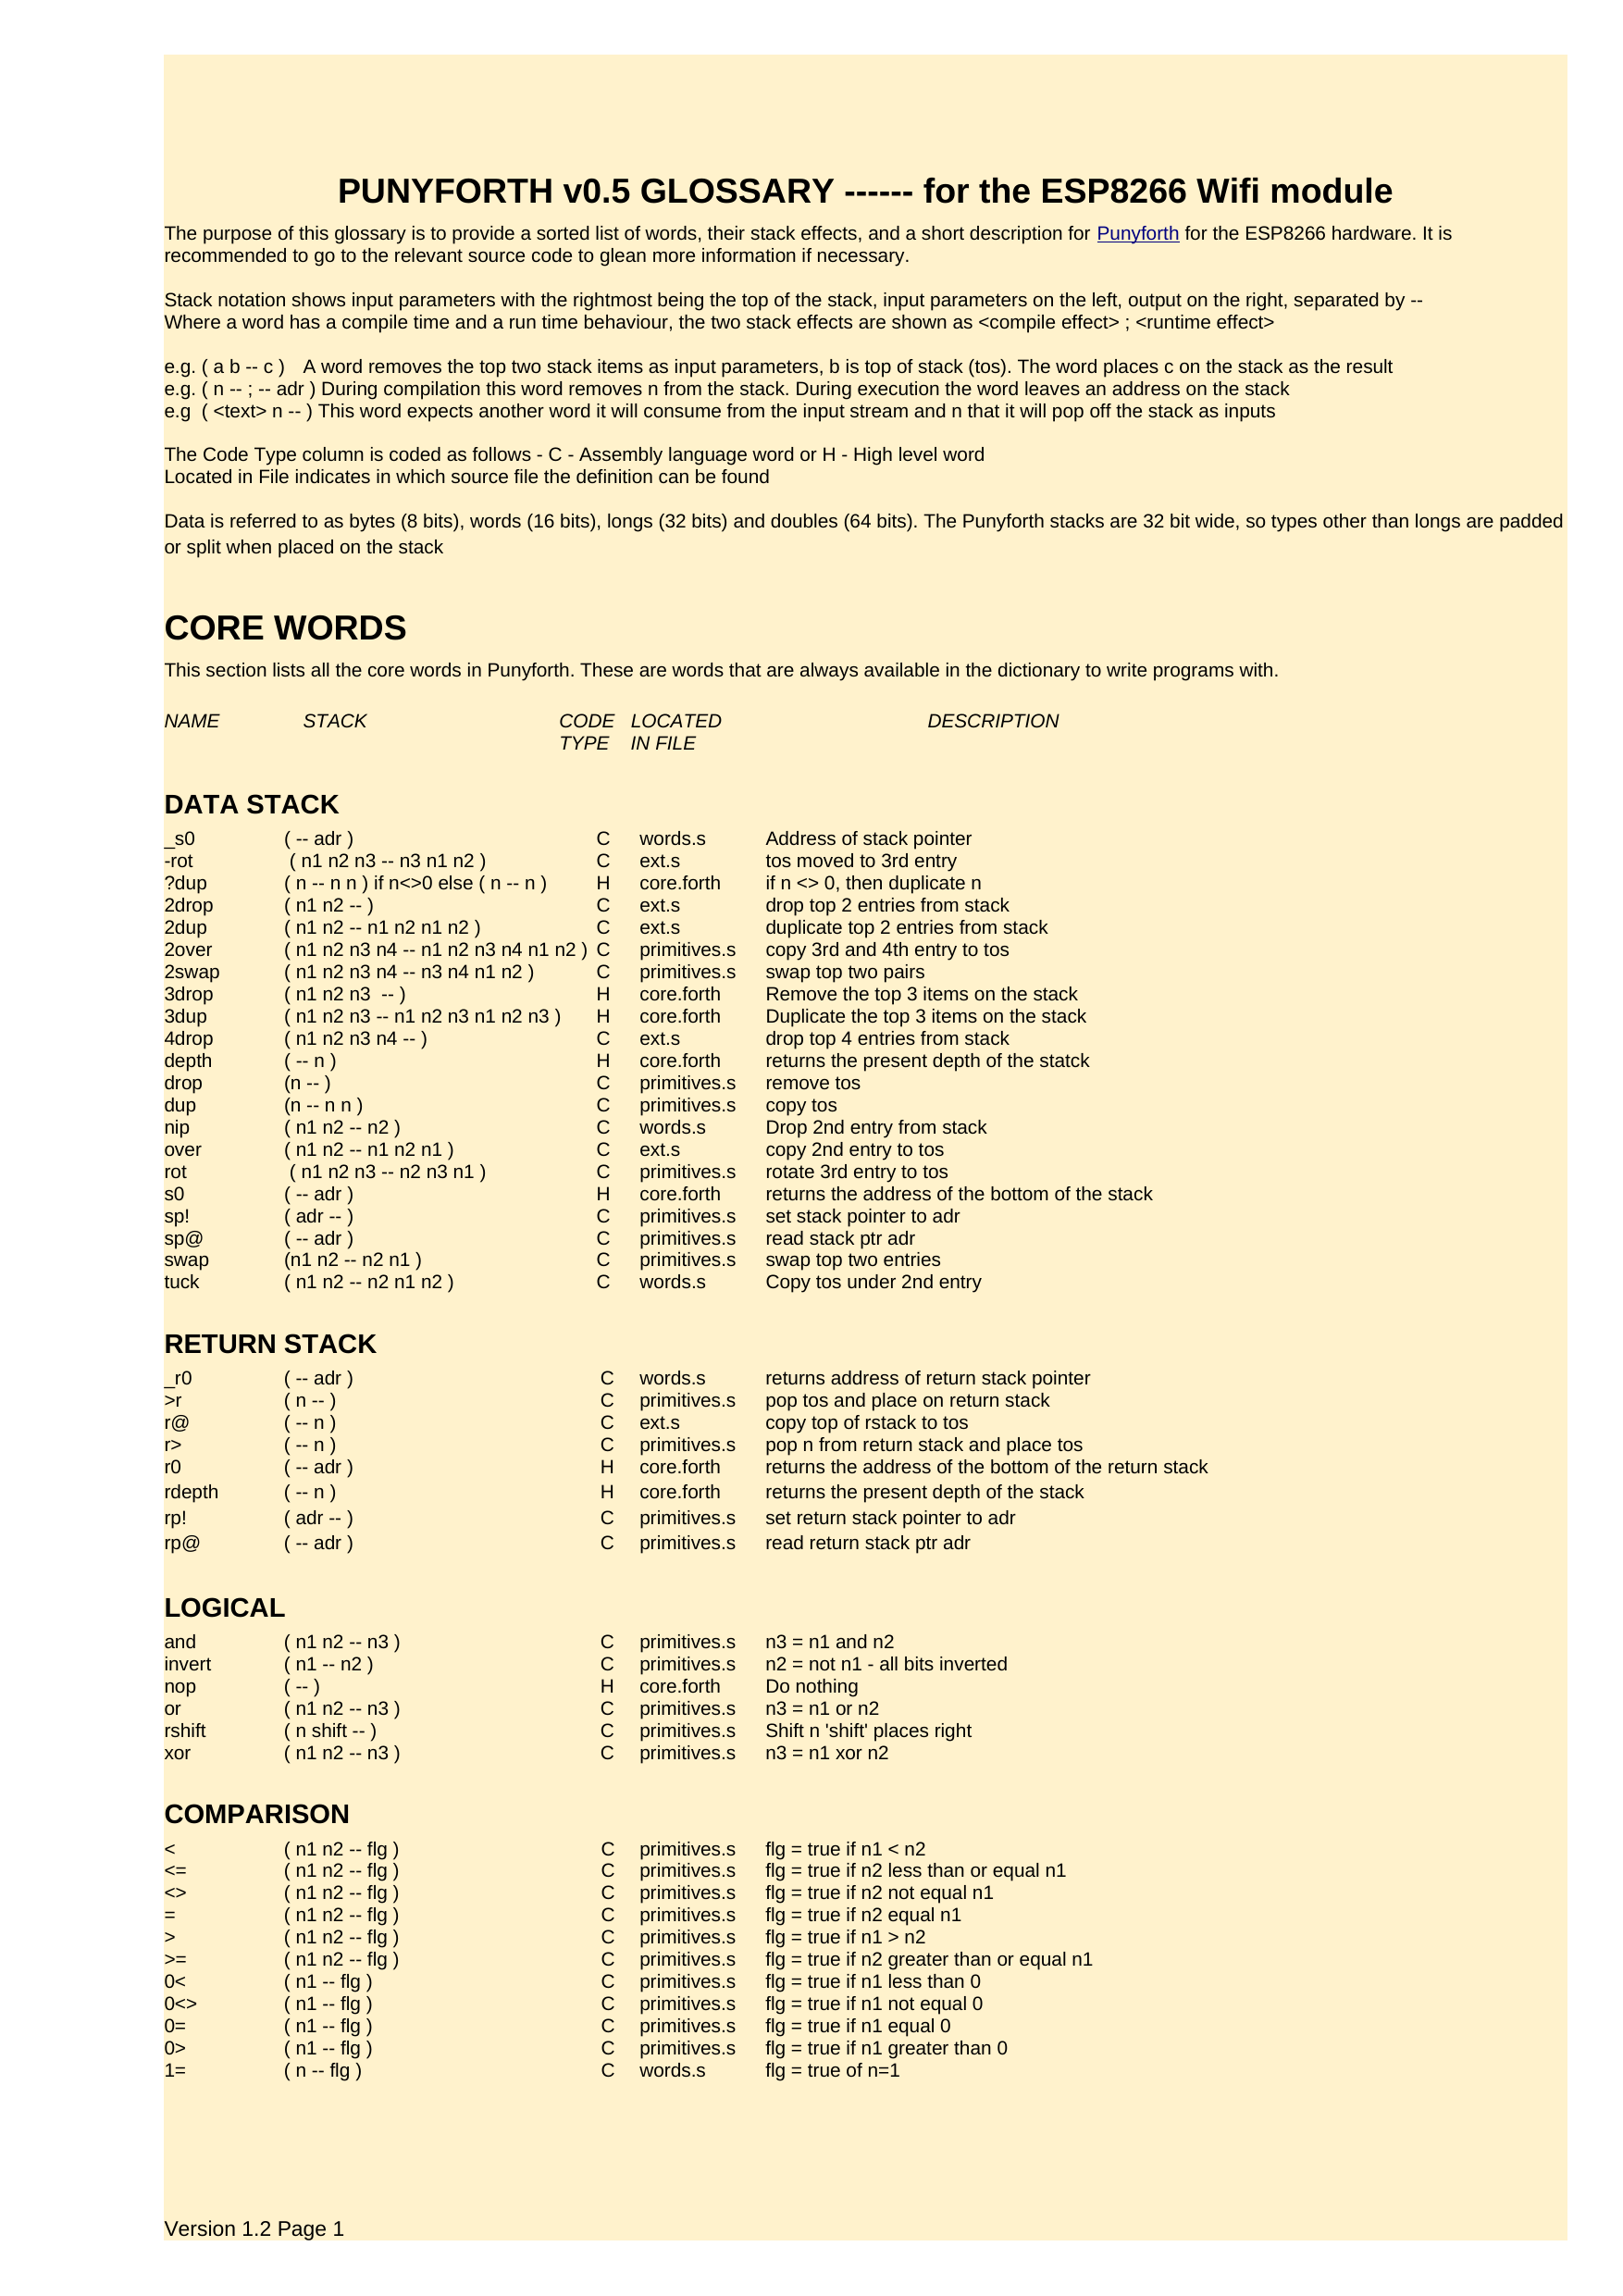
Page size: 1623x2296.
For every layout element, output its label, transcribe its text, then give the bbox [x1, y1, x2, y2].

table_cell pop tos and place on return stack [765, 1389, 1567, 1410]
table_cell C [596, 1226, 639, 1248]
text e.g. ( a b -- c ) A word removes the top two stack items as input parameters, b is top of stack (tos). The word places c on the stack as the result [164, 354, 1567, 377]
table_cell 0<> [164, 1992, 284, 2015]
table_cell primitives.s [639, 961, 765, 983]
table_cell ( -- adr ) [284, 1532, 601, 1558]
table_cell Remove the top 3 items on the stack [765, 983, 1567, 1005]
table_cell C [601, 1881, 639, 1904]
subtitle PUNYFORTH v0.5 GLOSSARY ------ for the ESP8266 Wifi module [164, 170, 1567, 210]
table_cell Do nothing [765, 1675, 1567, 1697]
table_cell rshift [164, 1719, 284, 1742]
table_cell -rot [164, 850, 284, 872]
table_cell ( n1 n2 n3 n4 -- n3 n4 n1 n2 ) [284, 961, 596, 983]
table_cell C [596, 1204, 639, 1226]
table_cell 0> [164, 2037, 284, 2059]
table_cell ( n -- ) [284, 1389, 601, 1410]
text e.g ( <text> n -- ) This word expects another word it will consume from the input stream and n that it will pop off the stack as inputs [164, 399, 1567, 421]
table_cell primitives.s [639, 1248, 765, 1271]
table_cell Copy tos under 2nd entry [765, 1271, 1567, 1293]
table_cell primitives.s [639, 1160, 765, 1182]
subtitle DATA STACK [164, 788, 1567, 820]
table_header C [601, 1837, 639, 1859]
table_cell read stack ptr adr [765, 1226, 1567, 1248]
table_cell set stack pointer to adr [765, 1204, 1567, 1226]
table_cell primitives.s [639, 1948, 765, 1970]
table_cell swap [164, 1248, 284, 1271]
table_cell primitives.s [639, 1204, 765, 1226]
table_cell core.forth [639, 1456, 765, 1481]
table_cell drop top 4 entries from stack [765, 1027, 1567, 1049]
table_header C [596, 827, 639, 850]
table_cell primitives.s [639, 1697, 765, 1719]
table_cell primitives.s [639, 1532, 765, 1558]
table_cell (n -- n n ) [284, 1094, 596, 1116]
table_cell H [596, 1049, 639, 1072]
table_cell C [596, 1138, 639, 1160]
table_cell ( n1 n2 -- n3 ) [284, 1742, 601, 1764]
table_cell C [596, 1116, 639, 1137]
table_header C [601, 1631, 639, 1653]
subtitle RETURN STACK [164, 1328, 1567, 1359]
table_cell ( n1 n2 -- n2 n1 n2 ) [284, 1271, 596, 1293]
subtitle COMPARISON [164, 1798, 1567, 1830]
table_cell 3drop [164, 983, 284, 1005]
table_cell primitives.s [639, 2015, 765, 2037]
table_cell drop [164, 1072, 284, 1094]
table_cell ( adr -- ) [284, 1204, 596, 1226]
table_cell > [164, 1926, 284, 1948]
table_cell copy tos [765, 1094, 1567, 1116]
table_cell C [596, 1248, 639, 1271]
table_cell C [601, 2037, 639, 2059]
table_cell read return stack ptr adr [765, 1532, 1567, 1558]
table_cell tuck [164, 1271, 284, 1293]
table_cell 4drop [164, 1027, 284, 1049]
table_cell words.s [639, 2059, 765, 2081]
table_cell ( n1 n2 n3 n4 -- n1 n2 n3 n4 n1 n2 ) [284, 938, 596, 961]
table_cell 2drop [164, 894, 284, 916]
table_cell core.forth [639, 1005, 765, 1027]
table_header primitives.s [639, 1837, 765, 1859]
table_cell flg = true if n1 greater than 0 [765, 2037, 1567, 2059]
table_cell ( n1 n2 -- n2 ) [284, 1116, 596, 1137]
text Stack notation shows input parameters with the rightmost being the top of the stack, input parameters on the left, output on the right, separated by -- [164, 289, 1567, 311]
table_cell C [601, 1992, 639, 2015]
table_cell primitives.s [639, 1904, 765, 1926]
table_cell H [596, 1005, 639, 1027]
table_cell primitives.s [639, 1389, 765, 1410]
table_cell C [601, 1532, 639, 1558]
table_cell primitives.s [639, 1859, 765, 1881]
table_cell C [601, 1719, 639, 1742]
table_header words.s [639, 1367, 765, 1389]
table_cell n3 = n1 or n2 [765, 1697, 1567, 1719]
table_cell primitives.s [639, 1992, 765, 2015]
table_cell rdepth [164, 1481, 284, 1507]
text e.g. ( n -- ; -- adr ) During compilation this word removes n from the stack. During execution the word leaves an address on the stack [164, 377, 1567, 399]
table_cell rp@ [164, 1532, 284, 1558]
text This section lists all the core words in Punyforth. These are words that are always available in the dictionary to write programs with. [164, 659, 1567, 681]
table_cell primitives.s [639, 1926, 765, 1948]
table_cell primitives.s [639, 1881, 765, 1904]
table_cell Shift n 'shift' places right [765, 1719, 1567, 1742]
table_cell n3 = n1 xor n2 [765, 1742, 1567, 1764]
table_cell primitives.s [639, 1433, 765, 1455]
table_cell H [601, 1675, 639, 1697]
table_cell dup [164, 1094, 284, 1116]
table_cell flg = true if n2 greater than or equal n1 [765, 1948, 1567, 1970]
table_cell returns the present depth of the stack [765, 1481, 1567, 1507]
table_cell ( n1 -- flg ) [284, 2037, 601, 2059]
table_cell ( n1 n2 -- ) [284, 894, 596, 916]
text TYPE IN FILE [164, 732, 1567, 754]
text Where a word has a compile time and a run time behaviour, the two stack effects are shown as <compile effect> ; <runtime effect> [164, 311, 1567, 332]
table_cell = [164, 1904, 284, 1926]
table_cell 0< [164, 1970, 284, 1992]
table_cell ext.s [639, 916, 765, 938]
text The Code Type column is coded as follows - C - Assembly language word or H - High level word [164, 443, 1567, 465]
table_header primitives.s [639, 1631, 765, 1653]
table_cell C [601, 1970, 639, 1992]
table_cell ( n1 -- flg ) [284, 2015, 601, 2037]
table_cell ( -- n ) [284, 1411, 601, 1433]
table_cell 2dup [164, 916, 284, 938]
table_cell drop top 2 entries from stack [765, 894, 1567, 916]
text The purpose of this glossary is to provide a sorted list of words, their stack effects, and a short description for Punyforth for the ESP8266 hardware. It is recommended to go to the relevant source code to glean more information if necessary. [164, 222, 1567, 267]
table_cell core.forth [639, 1481, 765, 1507]
table_cell ?dup [164, 872, 284, 894]
table_cell ( n1 -- flg ) [284, 1992, 601, 2015]
table_cell primitives.s [639, 1653, 765, 1675]
table_cell >r [164, 1389, 284, 1410]
table_cell primitives.s [639, 2037, 765, 2059]
table_cell core.forth [639, 1675, 765, 1697]
table_header C [601, 1367, 639, 1389]
table_cell C [601, 1653, 639, 1675]
table_header ( n1 n2 -- flg ) [284, 1837, 601, 1859]
table_cell H [596, 1183, 639, 1204]
table_cell flg = true if n2 less than or equal n1 [765, 1859, 1567, 1881]
table_cell flg = true if n1 less than 0 [765, 1970, 1567, 1992]
table_cell over [164, 1138, 284, 1160]
table_cell ( -- adr ) [284, 1456, 601, 1481]
table_cell ( n1 n2 -- n1 n2 n1 ) [284, 1138, 596, 1160]
table_cell ( n1 -- flg ) [284, 1970, 601, 1992]
table_cell ( -- adr ) [284, 1226, 596, 1248]
table_cell ( -- n ) [284, 1481, 601, 1507]
table_cell C [601, 1904, 639, 1926]
table_cell r> [164, 1433, 284, 1455]
table_cell core.forth [639, 872, 765, 894]
table_cell ( n -- flg ) [284, 2059, 601, 2081]
table_header < [164, 1837, 284, 1859]
table_cell flg = true if n1 equal 0 [765, 2015, 1567, 2037]
table_cell returns the present depth of the statck [765, 1049, 1567, 1072]
subtitle CORE WORDS [164, 607, 1567, 647]
text Data is referred to as bytes (8 bits), words (16 bits), longs (32 bits) and doubles (64 bits). The Punyforth stacks are 32 bit wide, so types other than longs are padded or split when placed on the stack [164, 510, 1567, 558]
table_cell r0 [164, 1456, 284, 1481]
table_cell xor [164, 1742, 284, 1764]
table_cell C [596, 1094, 639, 1116]
table_cell H [601, 1481, 639, 1507]
table_cell C [596, 894, 639, 916]
table_header ( -- adr ) [284, 827, 596, 850]
table_cell core.forth [639, 1049, 765, 1072]
table_cell invert [164, 1653, 284, 1675]
table_cell ( adr -- ) [284, 1507, 601, 1532]
table_cell ( n1 n2 -- n1 n2 n1 n2 ) [284, 916, 596, 938]
table_cell remove tos [765, 1072, 1567, 1094]
table_cell ext.s [639, 1411, 765, 1433]
table_cell returns the address of the bottom of the stack [765, 1183, 1567, 1204]
table_cell core.forth [639, 1183, 765, 1204]
table_cell C [596, 1271, 639, 1293]
table_cell 3dup [164, 1005, 284, 1027]
table_cell <= [164, 1859, 284, 1881]
table_cell rotate 3rd entry to tos [765, 1160, 1567, 1182]
table_cell ( n1 n2 -- flg ) [284, 1859, 601, 1881]
table_cell swap top two pairs [765, 961, 1567, 983]
table_cell C [596, 1160, 639, 1182]
table_cell words.s [639, 1116, 765, 1137]
table_cell >= [164, 1948, 284, 1970]
table_cell ( n1 n2 n3 -- n1 n2 n3 n1 n2 n3 ) [284, 1005, 596, 1027]
table_cell copy 2nd entry to tos [765, 1138, 1567, 1160]
table_cell ( n1 n2 -- n3 ) [284, 1697, 601, 1719]
table_cell rp! [164, 1507, 284, 1532]
table_cell C [601, 1859, 639, 1881]
table_cell ( -- n ) [284, 1433, 601, 1455]
table_cell core.forth [639, 983, 765, 1005]
table_cell primitives.s [639, 1970, 765, 1992]
table_cell C [601, 1742, 639, 1764]
table_cell C [601, 1433, 639, 1455]
table_cell words.s [639, 1271, 765, 1293]
table_cell duplicate top 2 entries from stack [765, 916, 1567, 938]
table_cell ext.s [639, 850, 765, 872]
table_cell 2swap [164, 961, 284, 983]
table_cell flg = true if n2 not equal n1 [765, 1881, 1567, 1904]
table_cell primitives.s [639, 1719, 765, 1742]
table_cell primitives.s [639, 1072, 765, 1094]
table_cell ext.s [639, 1027, 765, 1049]
table_cell C [596, 961, 639, 983]
table_cell primitives.s [639, 938, 765, 961]
subtitle LOGICAL [164, 1592, 1567, 1623]
table_cell r@ [164, 1411, 284, 1433]
table_cell 0= [164, 2015, 284, 2037]
table_cell or [164, 1697, 284, 1719]
table_cell C [596, 916, 639, 938]
table_header Address of stack pointer [765, 827, 1567, 850]
table_cell ( n shift -- ) [284, 1719, 601, 1742]
table_cell C [596, 938, 639, 961]
table_cell ( n1 n2 -- flg ) [284, 1904, 601, 1926]
table_cell flg = true if n1 not equal 0 [765, 1992, 1567, 2015]
table_cell 1= [164, 2059, 284, 2081]
table_cell ext.s [639, 894, 765, 916]
table_cell copy 3rd and 4th entry to tos [765, 938, 1567, 961]
table_cell nip [164, 1116, 284, 1137]
table_header words.s [639, 827, 765, 850]
table_cell primitives.s [639, 1742, 765, 1764]
table_cell H [596, 983, 639, 1005]
table_cell Duplicate the top 3 items on the stack [765, 1005, 1567, 1027]
table_cell ( n1 n2 n3 -- ) [284, 983, 596, 1005]
table_header ( -- adr ) [284, 1367, 601, 1389]
table_cell copy top of rstack to tos [765, 1411, 1567, 1433]
table_header flg = true if n1 < n2 [765, 1837, 1567, 1859]
table_cell (n1 n2 -- n2 n1 ) [284, 1248, 596, 1271]
table_cell sp@ [164, 1226, 284, 1248]
table_cell flg = true if n1 > n2 [765, 1926, 1567, 1948]
table_cell primitives.s [639, 1226, 765, 1248]
table_header _s0 [164, 827, 284, 850]
table_header and [164, 1631, 284, 1653]
table_cell ( -- n ) [284, 1049, 596, 1072]
table_header returns address of return stack pointer [765, 1367, 1567, 1389]
table_cell ( n1 n2 -- flg ) [284, 1948, 601, 1970]
table_header n3 = n1 and n2 [765, 1631, 1567, 1653]
table_cell tos moved to 3rd entry [765, 850, 1567, 872]
table_cell ( n -- n n ) if n<>0 else ( n -- n ) [284, 872, 596, 894]
table_cell C [601, 2059, 639, 2081]
table_cell H [596, 872, 639, 894]
table_cell C [596, 1027, 639, 1049]
table_cell <> [164, 1881, 284, 1904]
table_cell s0 [164, 1183, 284, 1204]
table_cell C [601, 1507, 639, 1532]
text Located in File indicates in which source file the definition can be found [164, 465, 1567, 488]
table_cell 2over [164, 938, 284, 961]
table_cell flg = true if n2 equal n1 [765, 1904, 1567, 1926]
table_cell C [601, 2015, 639, 2037]
table_cell (n -- ) [284, 1072, 596, 1094]
table_cell returns the address of the bottom of the return stack [765, 1456, 1567, 1481]
table_cell swap top two entries [765, 1248, 1567, 1271]
table_cell flg = true of n=1 [765, 2059, 1567, 2081]
table_cell H [601, 1456, 639, 1481]
table_header _r0 [164, 1367, 284, 1389]
table_cell primitives.s [639, 1507, 765, 1532]
table_cell C [596, 1072, 639, 1094]
table_cell ( n1 n2 n3 -- n2 n3 n1 ) [284, 1160, 596, 1182]
table_cell ( n1 n2 n3 n4 -- ) [284, 1027, 596, 1049]
table_cell primitives.s [639, 1094, 765, 1116]
table_cell C [596, 850, 639, 872]
table_cell if n <> 0, then duplicate n [765, 872, 1567, 894]
table_cell ext.s [639, 1138, 765, 1160]
table_cell ( n1 n2 -- flg ) [284, 1926, 601, 1948]
table_cell ( n1 n2 -- flg ) [284, 1881, 601, 1904]
table_cell sp! [164, 1204, 284, 1226]
table_cell C [601, 1948, 639, 1970]
table_cell ( -- ) [284, 1675, 601, 1697]
table_cell C [601, 1411, 639, 1433]
text NAME STACK CODE LOCATED DESCRIPTION [164, 710, 1567, 732]
table_cell depth [164, 1049, 284, 1072]
table_cell ( -- adr ) [284, 1183, 596, 1204]
table_cell rot [164, 1160, 284, 1182]
table_cell C [601, 1926, 639, 1948]
table_cell nop [164, 1675, 284, 1697]
table_cell n2 = not n1 - all bits inverted [765, 1653, 1567, 1675]
table_cell C [601, 1389, 639, 1410]
table_cell ( n1 -- n2 ) [284, 1653, 601, 1675]
table_cell C [601, 1697, 639, 1719]
table_cell Drop 2nd entry from stack [765, 1116, 1567, 1137]
table_cell pop n from return stack and place tos [765, 1433, 1567, 1455]
table_cell set return stack pointer to adr [765, 1507, 1567, 1532]
table_header ( n1 n2 -- n3 ) [284, 1631, 601, 1653]
table_cell ( n1 n2 n3 -- n3 n1 n2 ) [284, 850, 596, 872]
